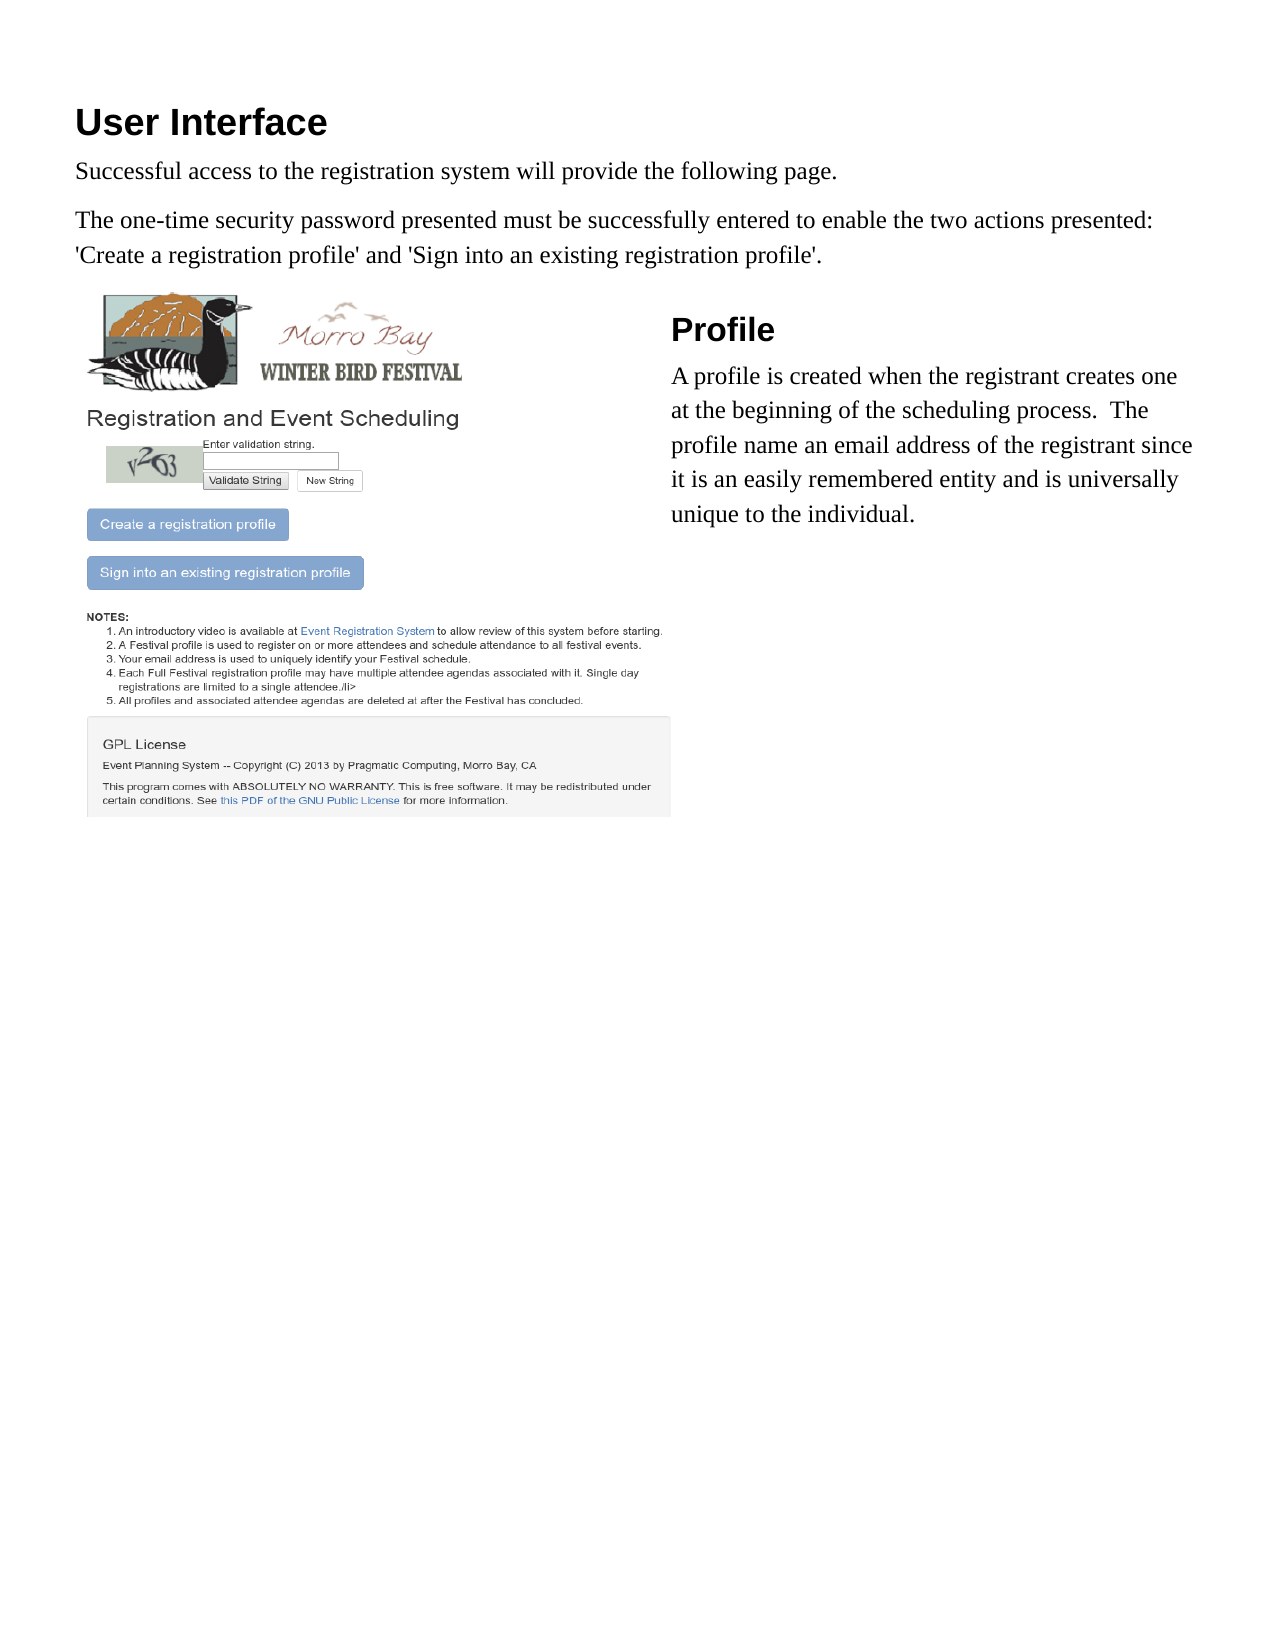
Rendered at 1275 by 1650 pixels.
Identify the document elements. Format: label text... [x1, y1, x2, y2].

text Successful access to the registration system will provide the following page. [75, 156, 1200, 185]
subtitle [75, 309, 79, 348]
subtitle User Interface [75, 100, 1200, 144]
text A profile is created when the registrant creates one at the beginning of the scheduling process. The profile name an email address of the registrant since it is an easily remembered entity and is universally unique to the individual. [671, 361, 1200, 527]
picture [79, 292, 671, 817]
text The one-time security password presented must be successfully entered to enable the two actions presented: 'Create a registration profile' and 'Sign into an existing registration profile'. [75, 205, 1200, 268]
subtitle Profile [671, 309, 1200, 348]
